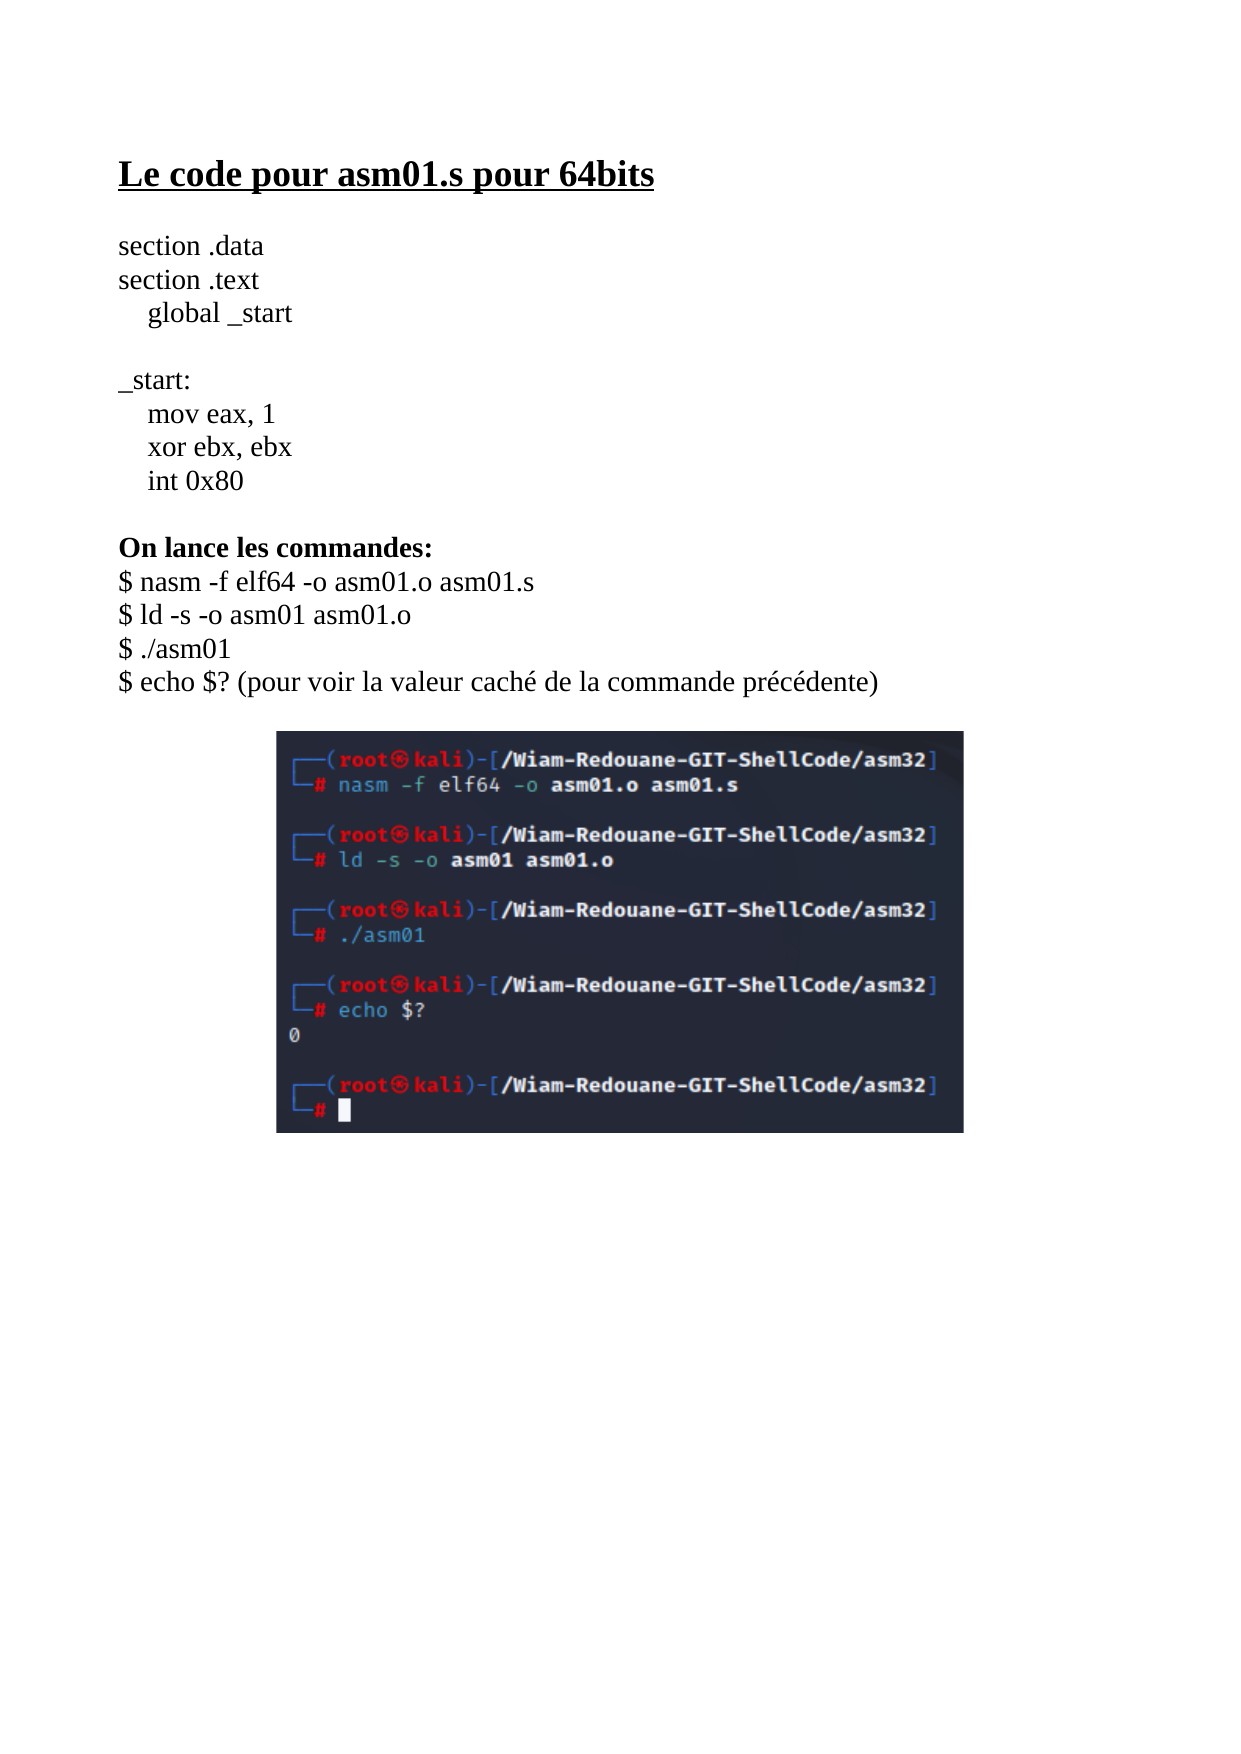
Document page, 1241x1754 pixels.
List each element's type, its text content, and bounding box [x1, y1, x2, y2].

text _start: [118, 362, 1122, 396]
text section .data [118, 228, 1122, 262]
text section .text [118, 262, 1122, 295]
text $ ./asm01 [118, 631, 1122, 664]
text On lance les commandes: [118, 530, 1122, 564]
text int 0x80 [118, 463, 1122, 497]
picture [276, 731, 964, 1133]
text global _start [118, 295, 1122, 329]
text $ ld -s -o asm01 asm01.o [118, 597, 1122, 631]
text $ nasm -f elf64 -o asm01.o asm01.s [118, 564, 1122, 597]
text mov eax, 1 [118, 396, 1122, 429]
text xor ebx, ebx [118, 429, 1122, 463]
text $ echo $? (pour voir la valeur caché de la commande précédente) [118, 664, 1122, 698]
text Le code pour asm01.s pour 64bits [118, 118, 1122, 195]
